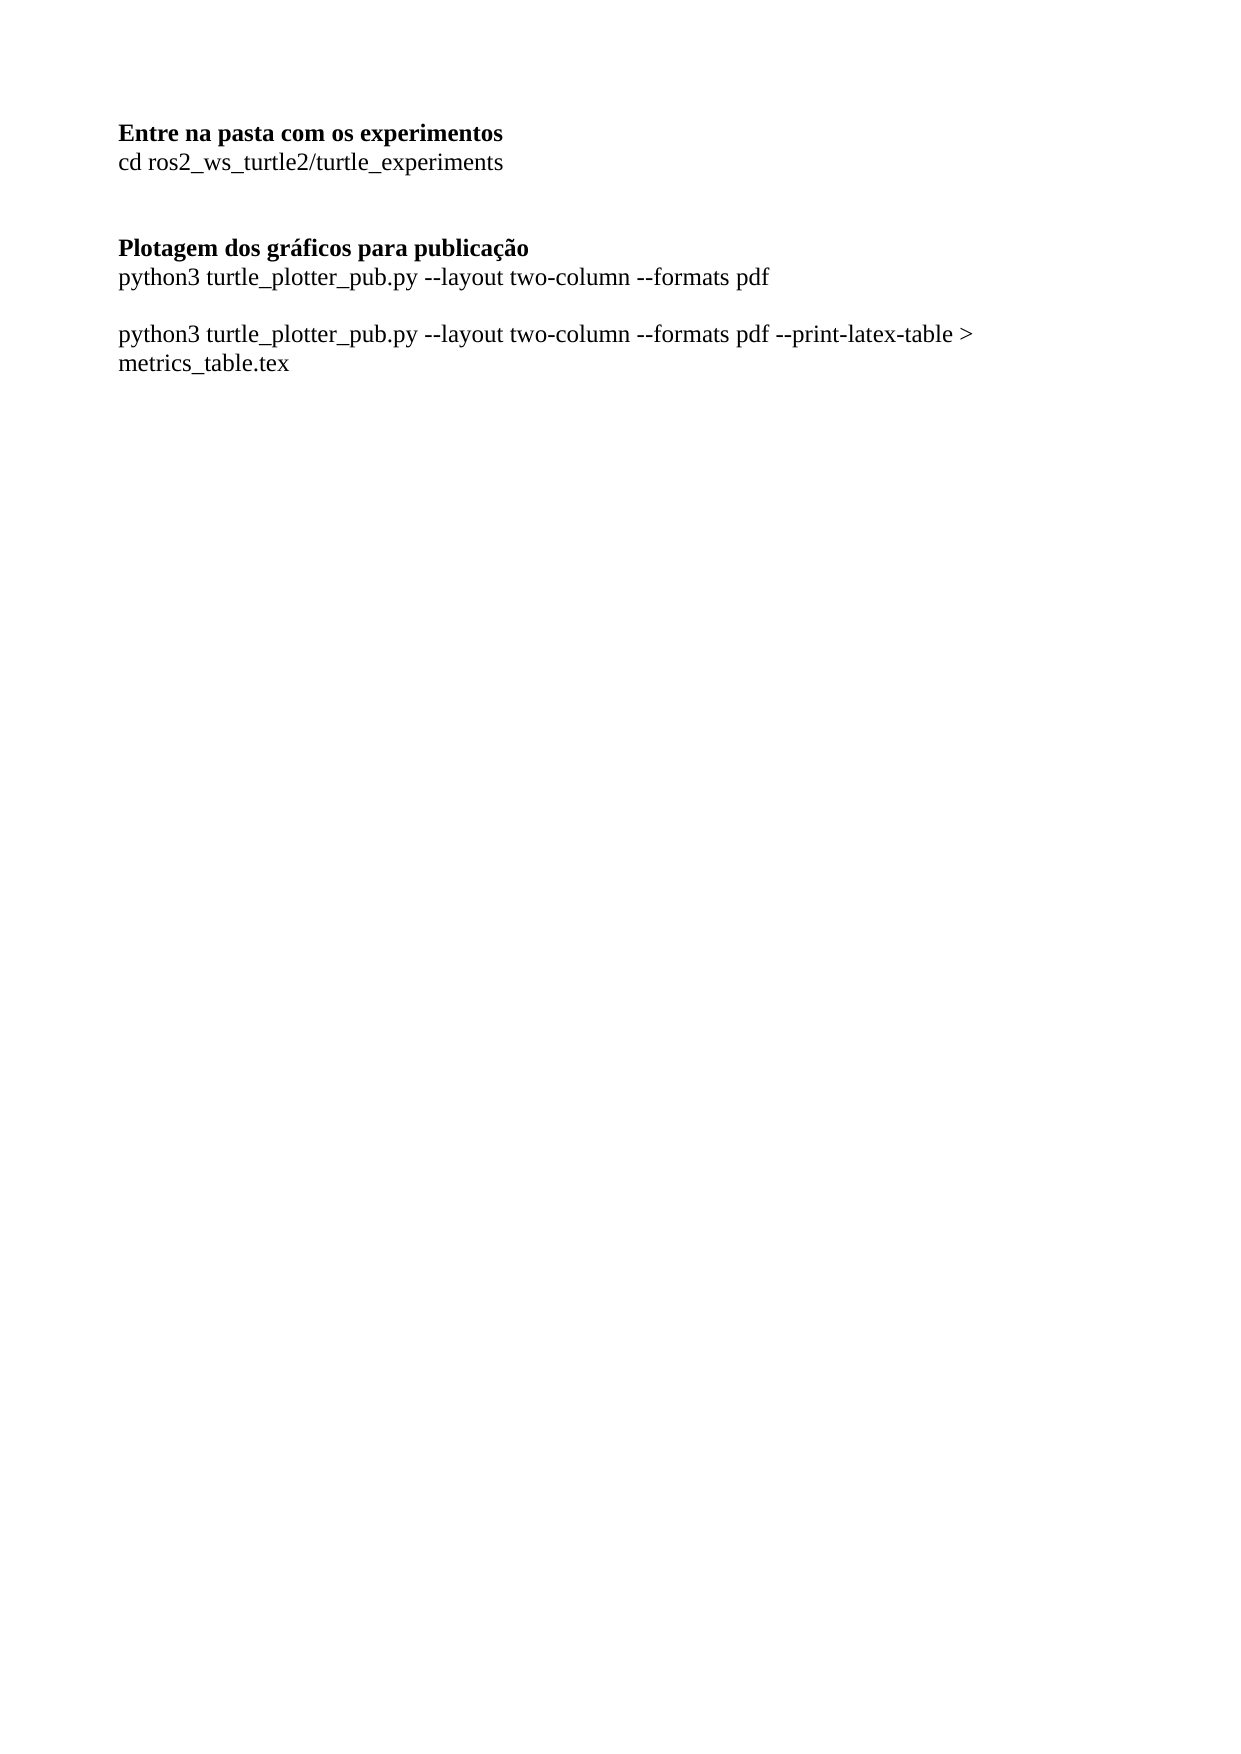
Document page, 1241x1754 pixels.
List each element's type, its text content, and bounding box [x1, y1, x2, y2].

text python3 turtle_plotter_pub.py --layout two-column --formats pdf [118, 262, 1122, 291]
text cd ros2_ws_turtle2/turtle_experiments [118, 147, 1122, 176]
text python3 turtle_plotter_pub.py --layout two-column --formats pdf --print-latex-table > metrics_table.tex [118, 319, 1122, 377]
text Entre na pasta com os experimentos [118, 118, 1122, 147]
text Plotagem dos gráficos para publicação [118, 233, 1122, 262]
